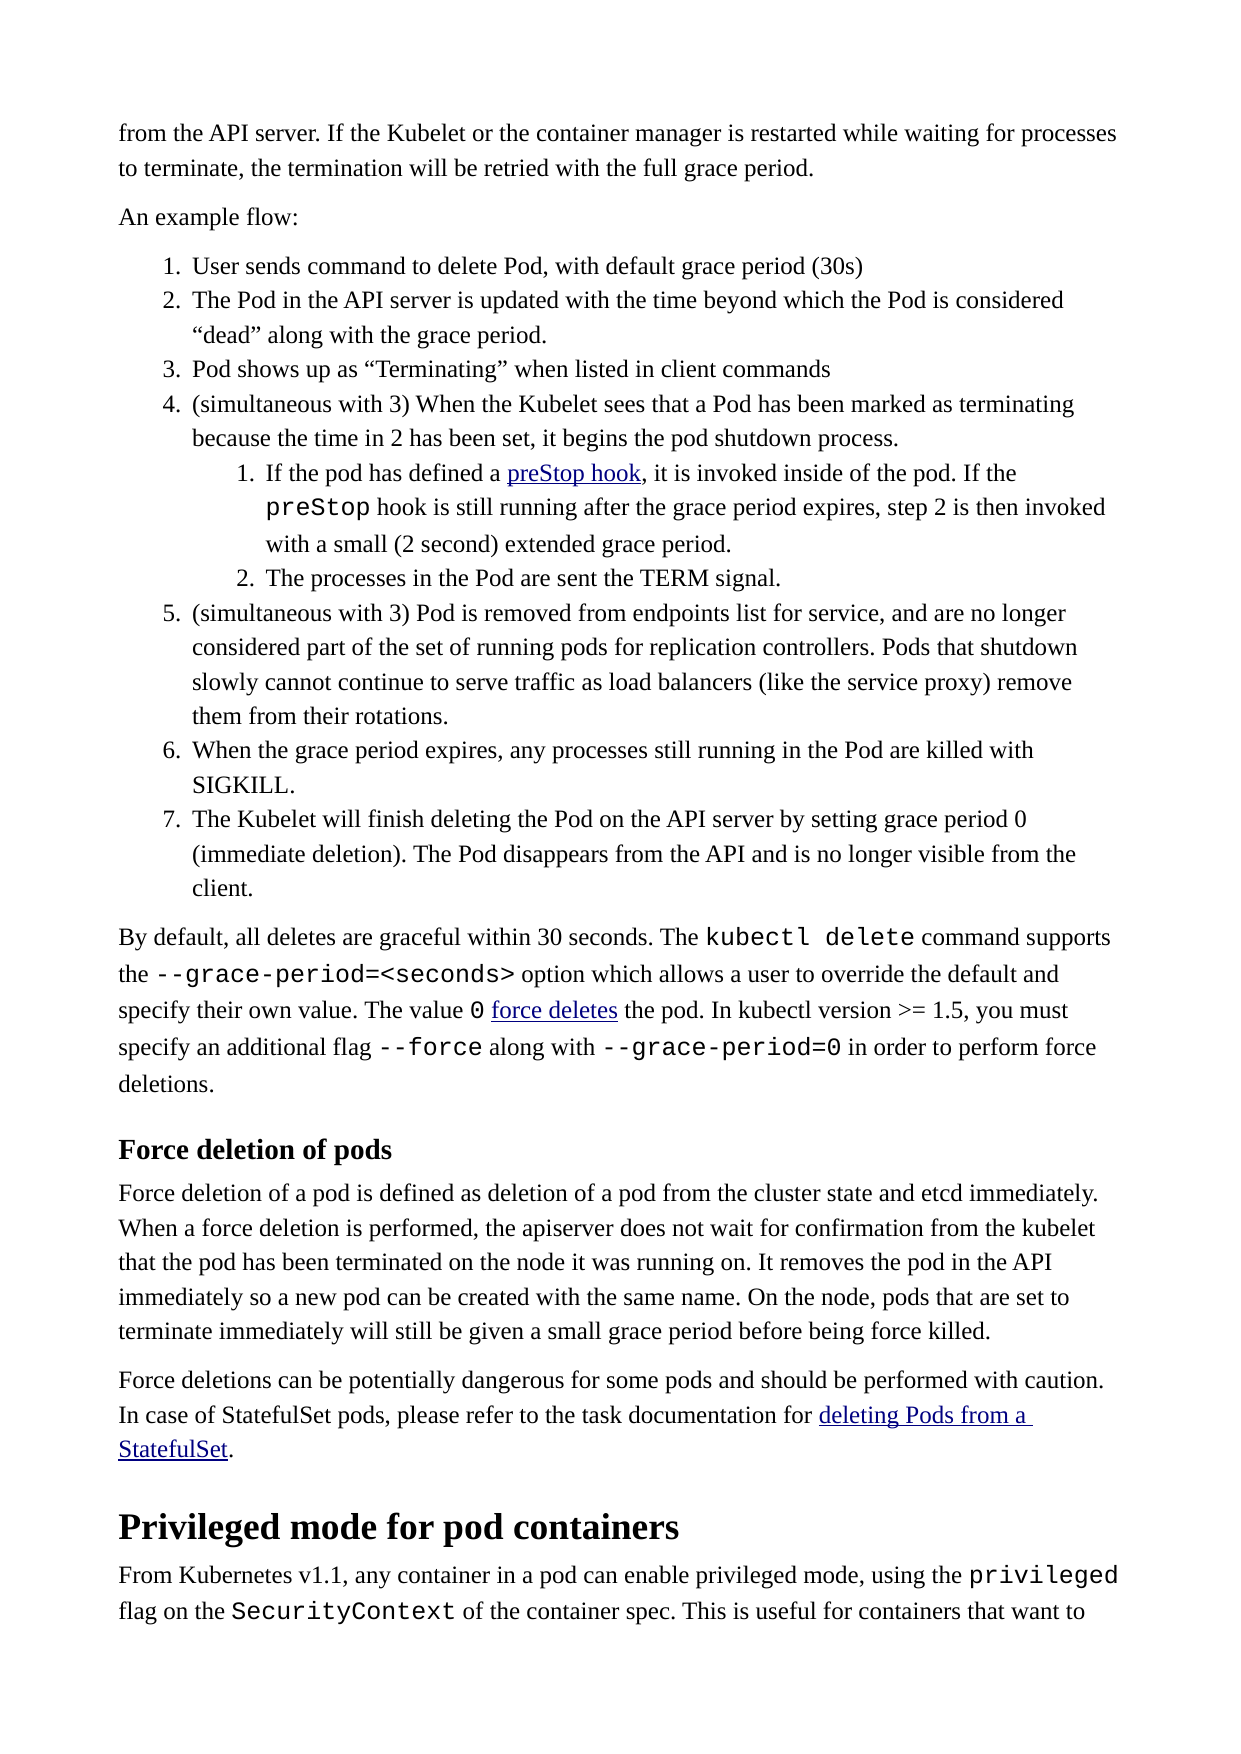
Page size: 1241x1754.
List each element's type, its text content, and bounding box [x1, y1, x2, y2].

list The processes in the Pod are sent the TERM signal. [236, 563, 1122, 592]
list (simultaneous with 3) Pod is removed from endpoints list for service, and are no longer considered part of the set of running pods for replication controllers. Pods that shutdown slowly cannot continue to serve traffic as load balancers (like the service proxy) remove them from their rotations. [162, 598, 1122, 730]
list If the pod has defined a preStop hook, it is invoked inside of the pod. If the preStop hook is still running after the grace period expires, step 2 is then invoked with a small (2 second) extended grace period. [236, 458, 1122, 557]
list When the grace period expires, any processes still running in the Pod are killed with SIGKILL. [162, 736, 1122, 799]
text From Kubernetes v1.1, any container in a pod can enable privileged mode, using the privileged flag on the SecurityContext of the container spec. This is useful for containers that want to [118, 1560, 1122, 1627]
text Force deletion of a pod is defined as deletion of a pod from the cluster state and etcd immediately. When a force deletion is performed, the apiserver does not wait for confirmation from the kubelet that the pod has been terminated on the node it was running on. It removes the pod in the API immediately so a new pod can be created with the same name. On the node, pods that are set to terminate immediately will still be given a small grace period before being force killed. [118, 1178, 1122, 1345]
text Force deletions can be potentially dangerous for some pods and should be performed with caution. In case of StatefulSet pods, please refer to the task documentation for deleting Pods from a StatefulSet. [118, 1365, 1122, 1463]
text By default, all deletes are graceful within 30 seconds. The kubectl delete command supports the --grace-period=<seconds> option which allows a user to override the default and specify their own value. The value 0 force deletes the pod. In kubectl version >= 1.5, you must specify an additional flag --force along with --grace-period=0 in order to perform force deletions. [118, 922, 1122, 1097]
subtitle Privileged mode for pod containers [118, 1504, 1122, 1547]
subtitle Force deletion of pods [118, 1132, 1122, 1166]
text from the API server. If the Kubelet or the container manager is restarted while waiting for processes to terminate, the termination will be retried with the full grace period. [118, 118, 1122, 181]
list (simultaneous with 3) When the Kubelet sees that a Pod has been marked as terminating because the time in 2 has been set, it begins the pod shutdown process. [162, 389, 1122, 452]
text An example flow: [118, 202, 1122, 230]
list User sends command to delete Pod, with default grace period (30s) [162, 251, 1122, 279]
list The Kubelet will finish deleting the Pod on the API server by setting grace period 0 (immediate deletion). The Pod disappears from the API and is no longer visible from the client. [162, 804, 1122, 902]
list The Pod in the API server is updated with the time beyond which the Pod is considered “dead” along with the grace period. [162, 285, 1122, 348]
list Pod shows up as “Terminating” when listed in client commands [162, 354, 1122, 383]
